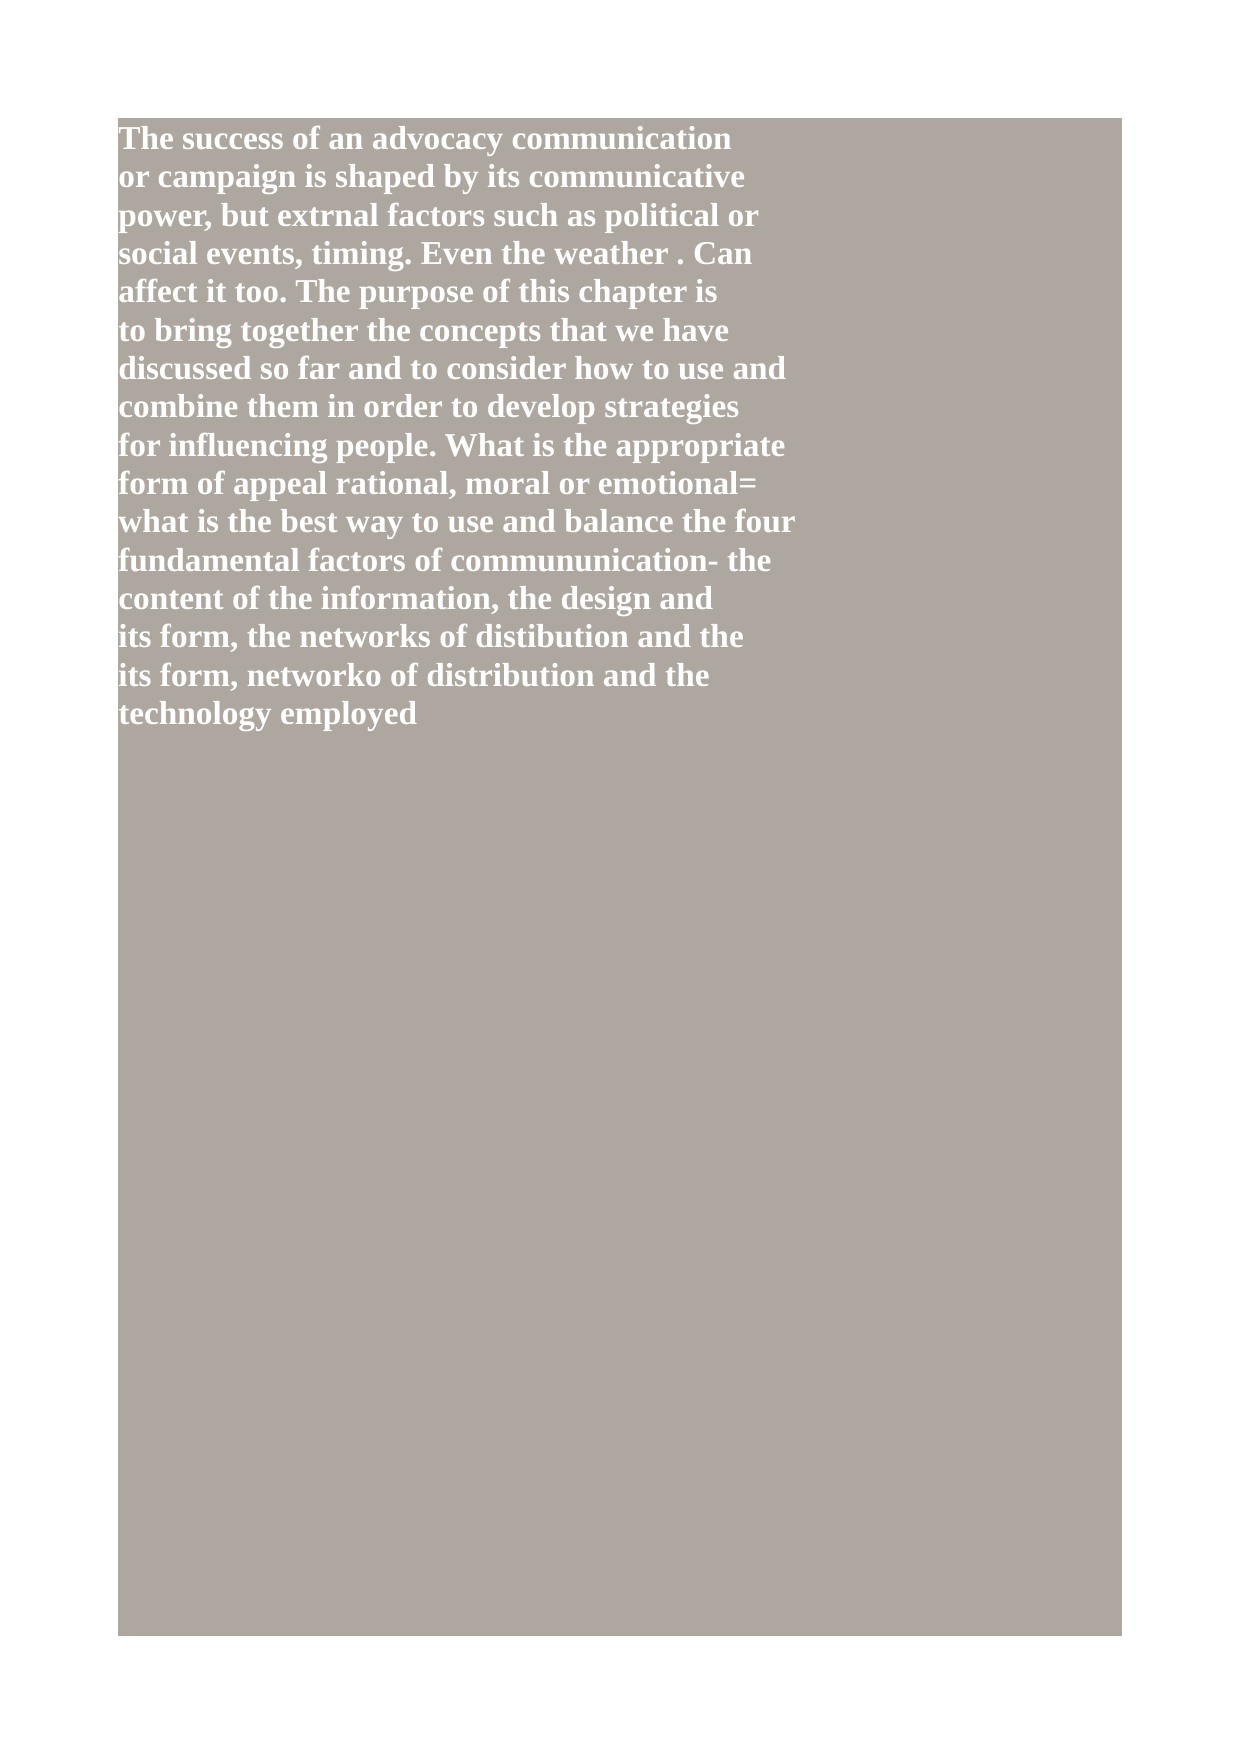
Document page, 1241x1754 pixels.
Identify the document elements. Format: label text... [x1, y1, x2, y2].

text technology employed [118, 693, 1122, 731]
text what is the best way to use and balance the four [118, 501, 1122, 540]
text or campaign is shaped by its communicative [118, 156, 1122, 195]
text combine them in order to develop strategies [118, 386, 1122, 425]
text power, but extrnal factors such as political or [118, 195, 1122, 233]
text for influencing people. What is the appropriate [118, 425, 1122, 463]
text to bring together the concepts that we have [118, 310, 1122, 348]
text The success of an advocacy communication [118, 118, 1122, 156]
text its form, the networks of distibution and the [118, 616, 1122, 655]
text form of appeal rational, moral or emotional= [118, 463, 1122, 501]
text fundamental factors of commununication- the [118, 540, 1122, 578]
text affect it too. The purpose of this chapter is [118, 271, 1122, 310]
text social events, timing. Even the weather . Can [118, 233, 1122, 271]
text content of the information, the design and [118, 578, 1122, 616]
text its form, networko of distribution and the [118, 655, 1122, 693]
text discussed so far and to consider how to use and [118, 348, 1122, 386]
